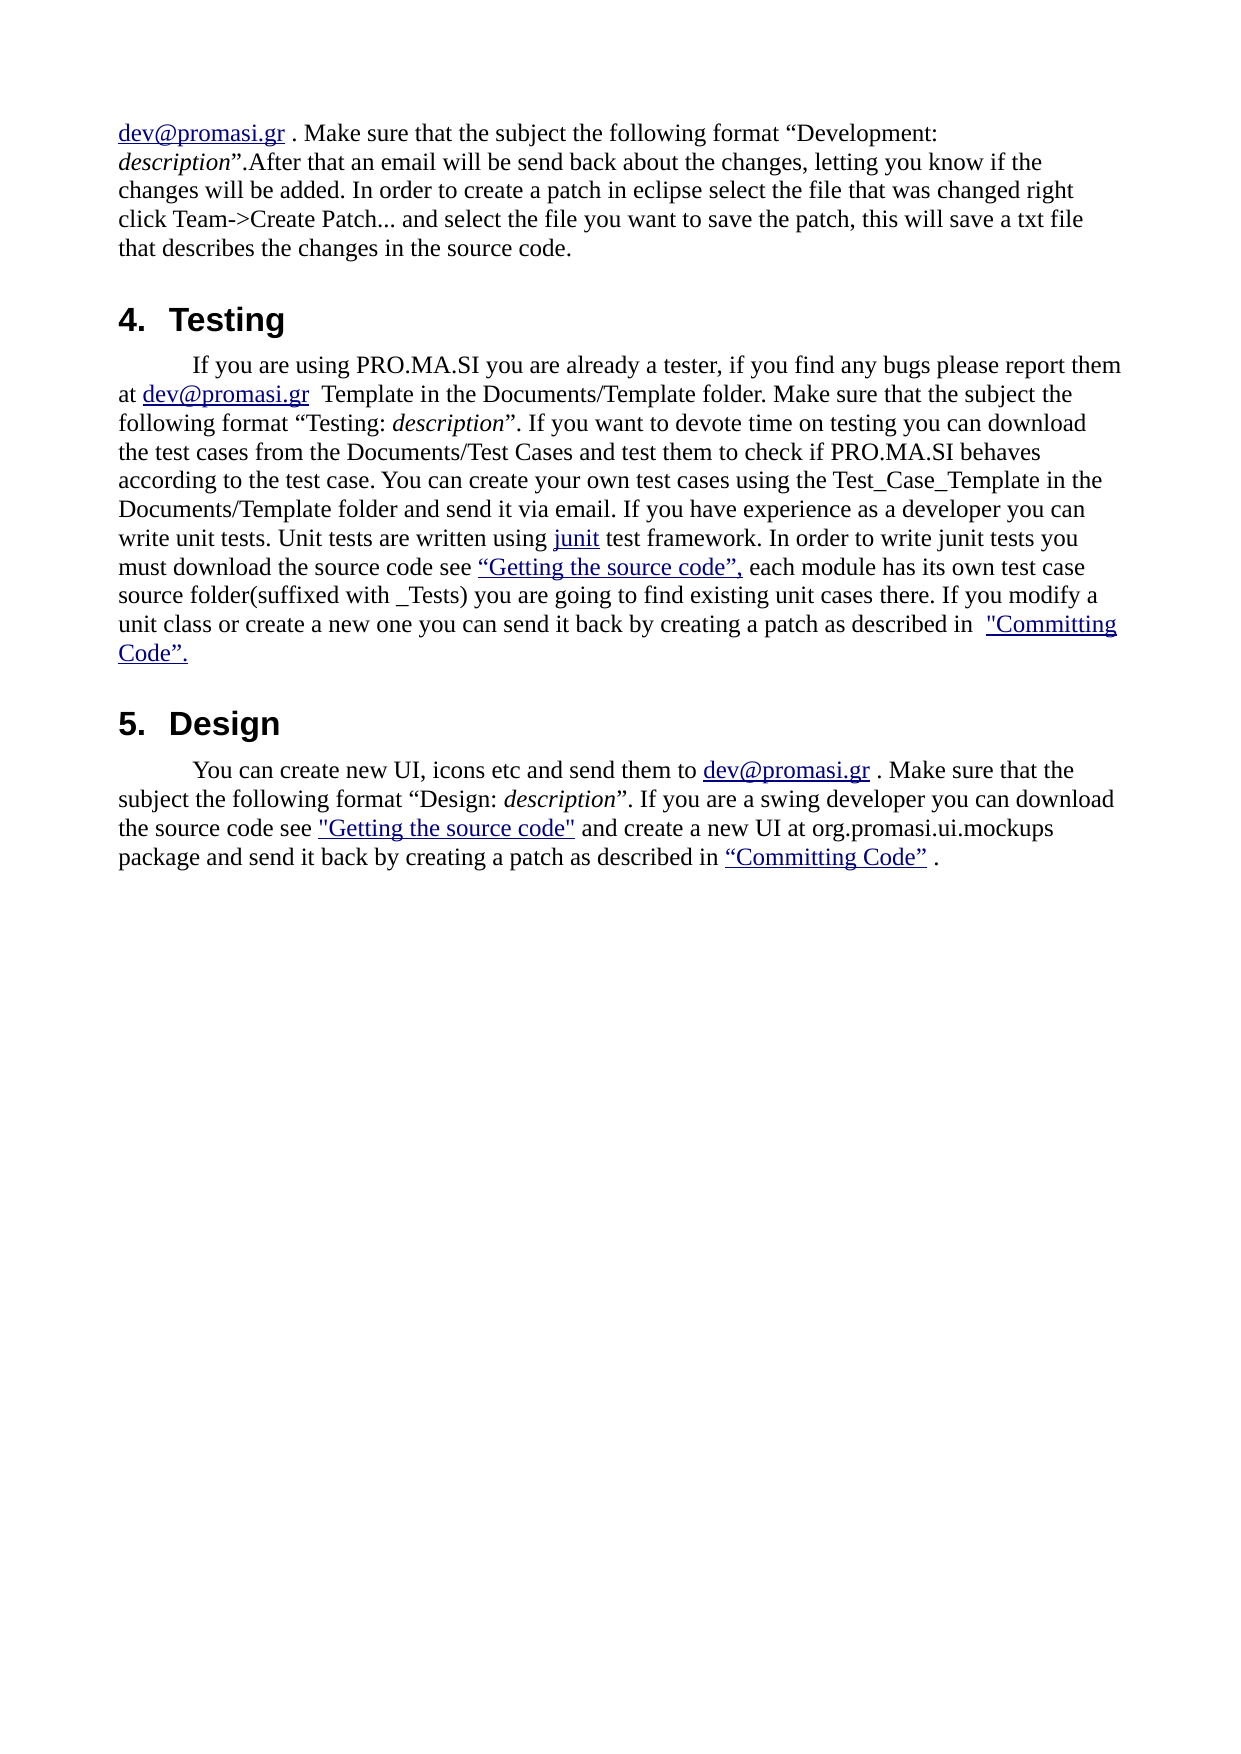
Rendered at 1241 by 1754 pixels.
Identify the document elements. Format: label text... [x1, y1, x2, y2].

subtitle Testing [118, 299, 1122, 338]
text If you are using PRO.MA.SI you are already a tester, if you find any bugs please report them at dev@promasi.gr Template in the Documents/Template folder. Make sure that the subject the following format “Testing: description”. If you want to devote time on testing you can download the test cases from the Documents/Test Cases and test them to check if PRO.MA.SI behaves according to the test case. You can create your own test cases using the Test_Case_Template in the Documents/Template folder and send it via email. If you have experience as a developer you can write unit tests. Unit tests are written using junit test framework. In order to write junit tests you must download the source code see “Getting the source code”, each module has its own test case source folder(suffixed with _Tests) you are going to find existing unit cases there. If you modify a unit class or create a new one you can send it back by creating a patch as described in "Committing Code”. [118, 351, 1122, 667]
text You can create new UI, icons etc and send them to dev@promasi.gr . Make sure that the subject the following format “Design: description”. If you are a swing developer you can download the source code see "Getting the source code" and create a new UI at org.promasi.ui.mockups package and send it back by creating a patch as described in “Committing Code” . [118, 755, 1122, 870]
subtitle Design [118, 704, 1122, 743]
text dev@promasi.gr . Make sure that the subject the following format “Development: description”.After that an email will be send back about the changes, letting you know if the changes will be added. In order to create a patch in eclipse select the file that was changed right click Team->Create Patch... and select the file you want to save the patch, this will save a txt file that describes the changes in the source code. [118, 118, 1122, 262]
